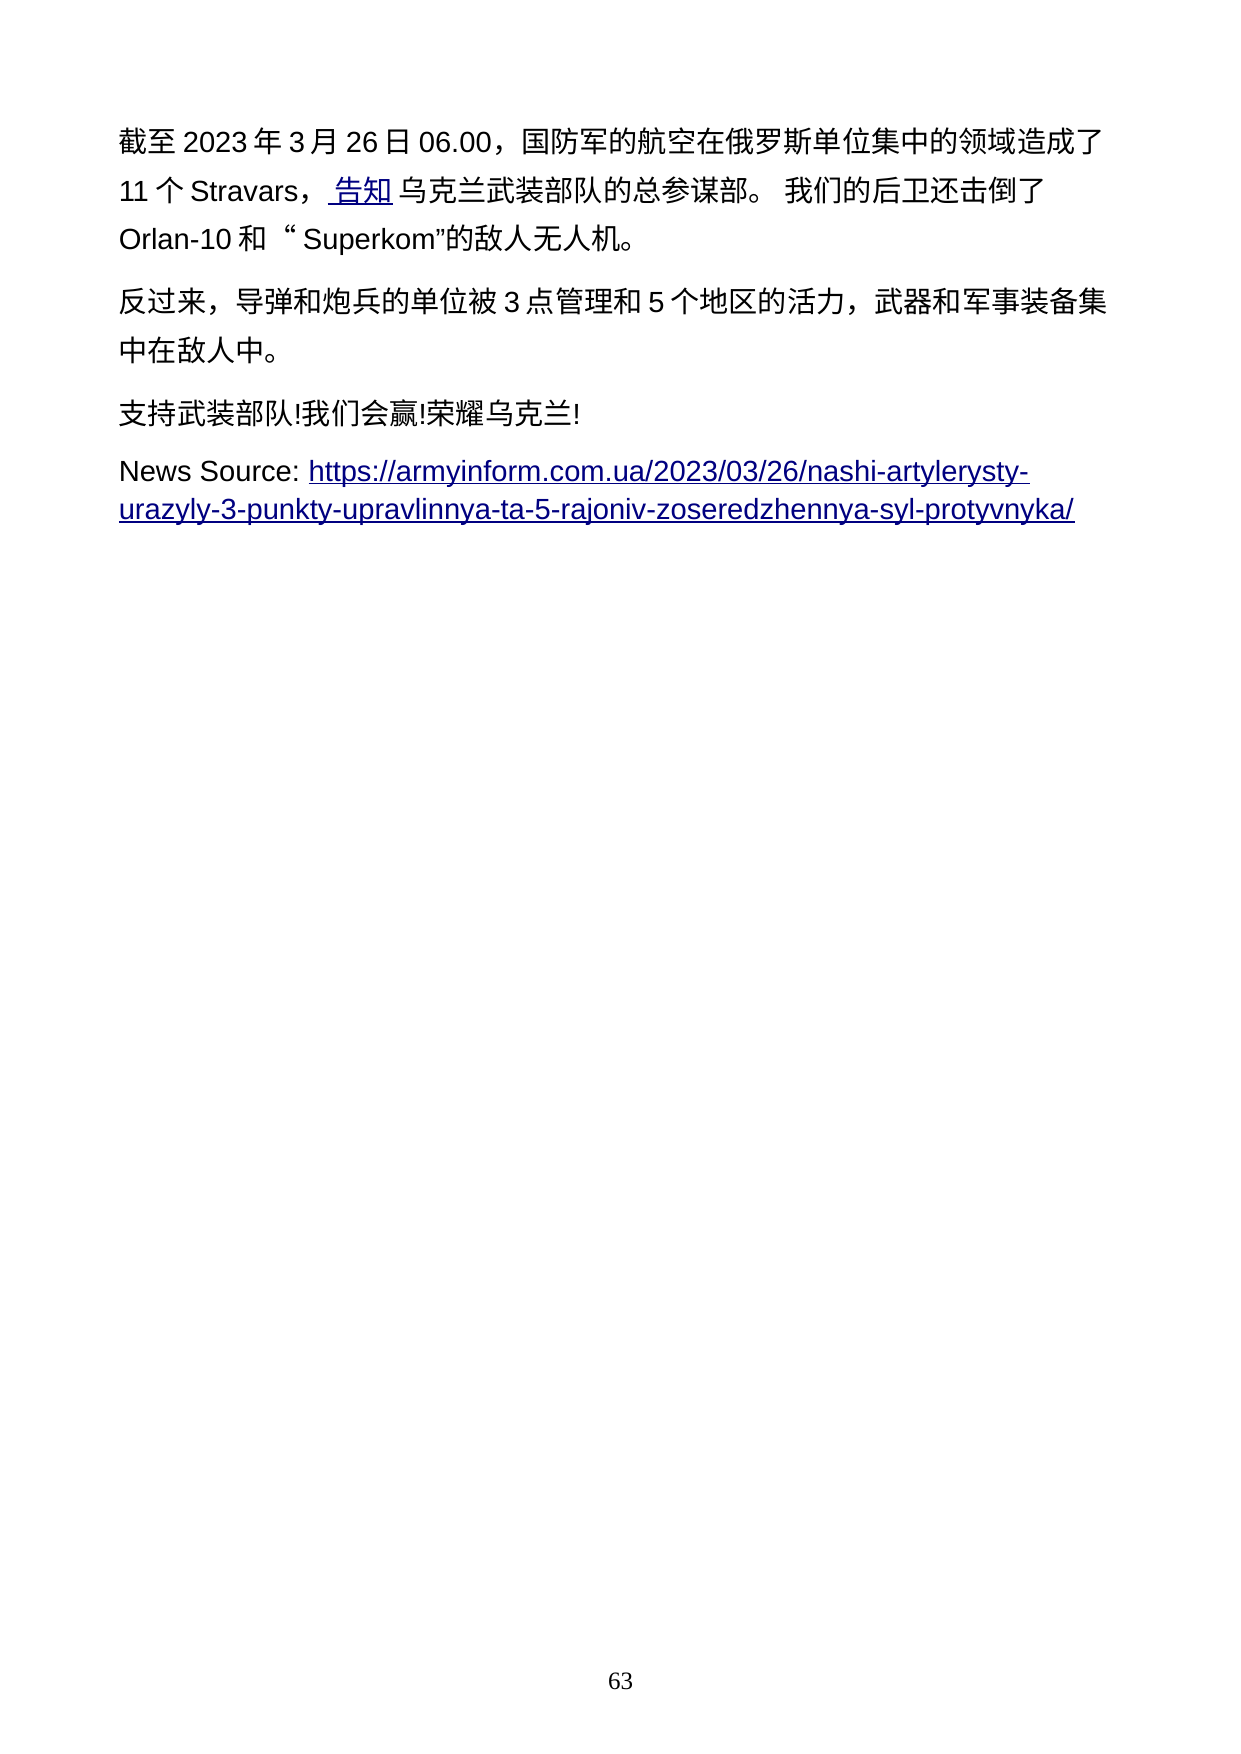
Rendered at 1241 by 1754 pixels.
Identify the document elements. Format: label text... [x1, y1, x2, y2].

text News Source: https://armyinform.com.ua/2023/03/26/nashi-artylerysty-urazyly-3-punkty-upravlinnya-ta-5-rajoniv-zoseredzhennya-syl-protyvnyka/ [118, 453, 1122, 526]
text 截至2023年3月26日06.00，国防军的航空在俄罗斯单位集中的领域造成了11个Stravars， 告知 乌克兰武装部队的总参谋部。 我们的后卫还击倒了Orlan-10和“ Superkom”的敌人无人机。 [118, 118, 1122, 258]
text 反过来，导弹和炮兵的单位被3点管理和5个地区的活力，武器和军事装备集中在敌人中。 [118, 279, 1122, 369]
text 支持武装部队!我们会赢!荣耀乌克兰! [118, 390, 1122, 433]
